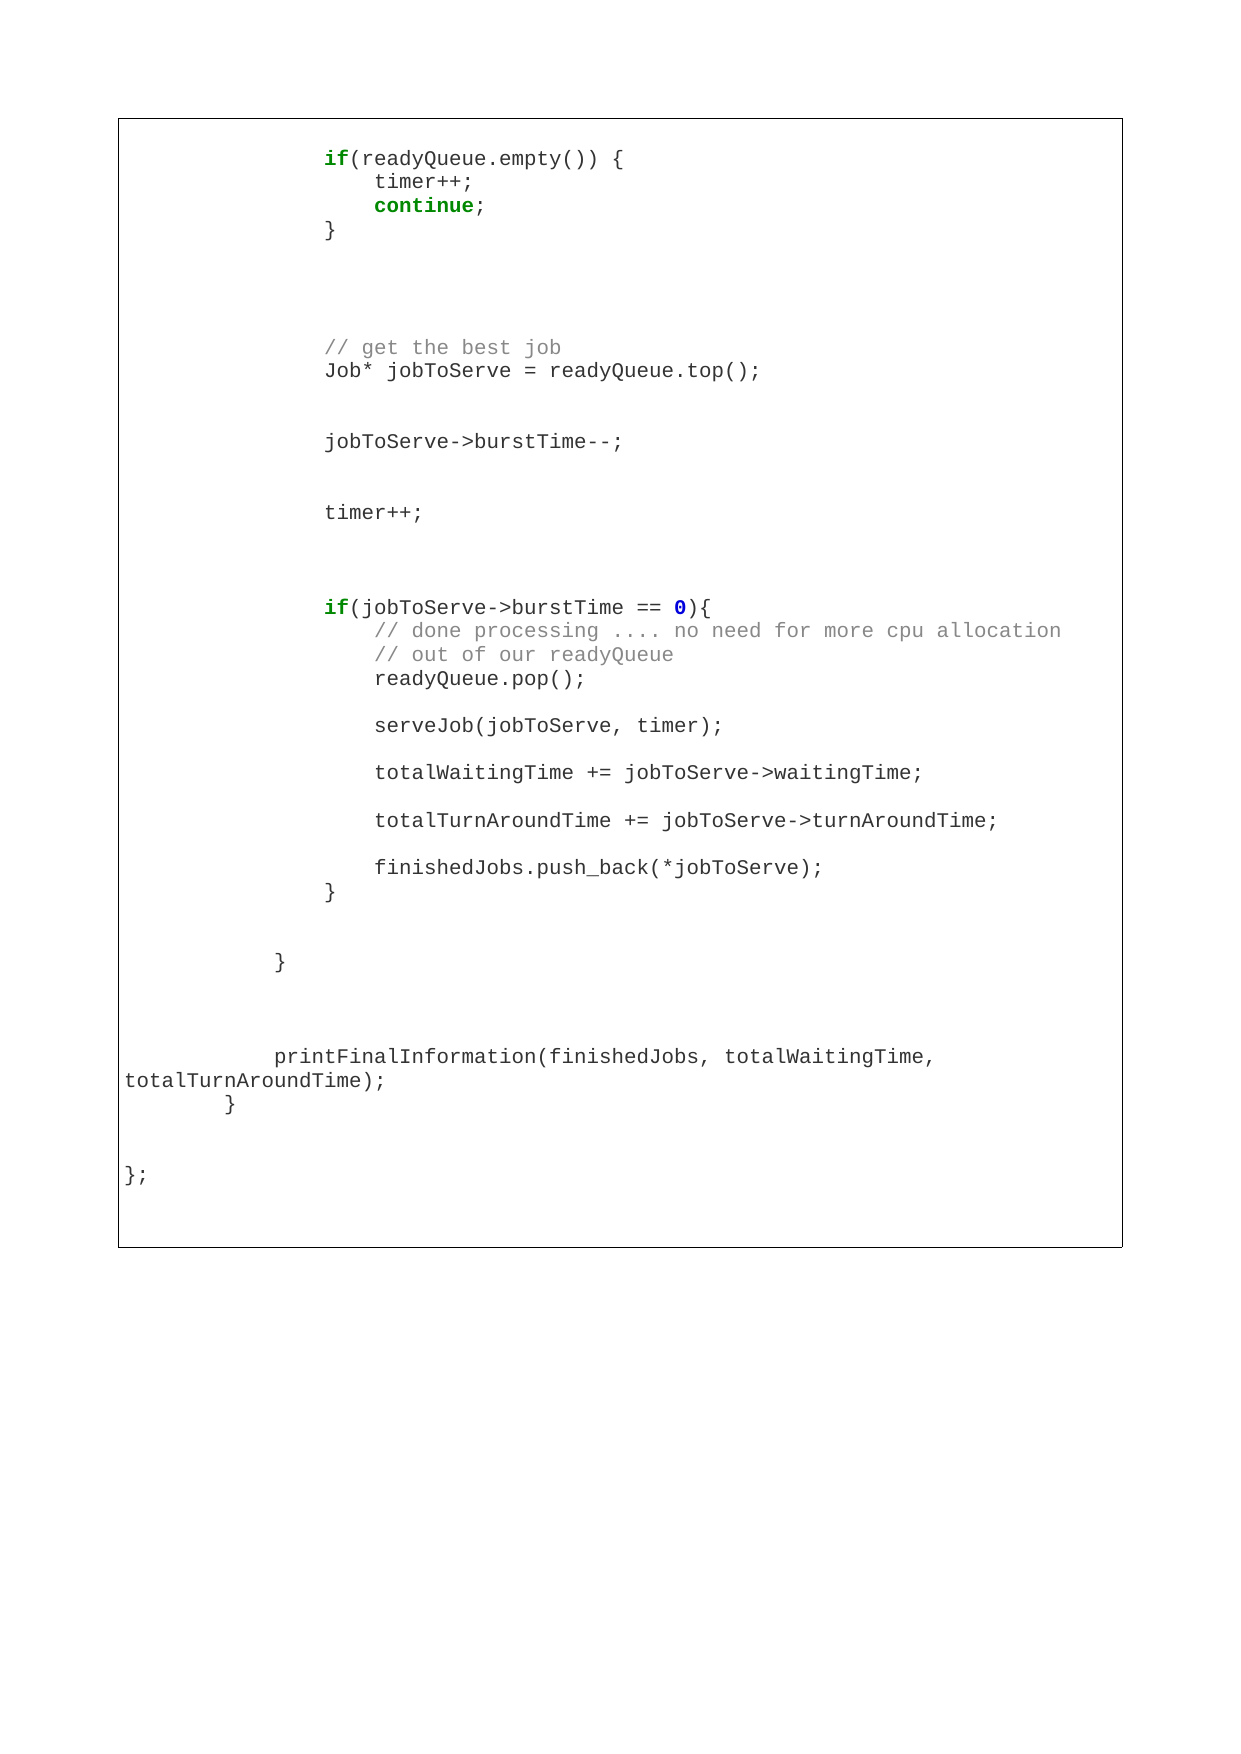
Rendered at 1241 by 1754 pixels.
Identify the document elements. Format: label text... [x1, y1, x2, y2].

table_header if(readyQueue.empty()) { timer++; continue; } // get the best job Job* jobToServe = readyQueue.top(); jobToServe->burstTime--; timer++; if(jobToServe->burstTime == 0){ // done processing .... no need for more cpu allocation // out of our readyQueue readyQueue.pop(); serveJob(jobToServe, timer); totalWaitingTime += jobToServe->waitingTime; totalTurnAroundTime += jobToServe->turnAroundTime; finishedJobs.push_back(*jobToServe); } } printFinalInformation(finishedJobs, totalWaitingTime, totalTurnAroundTime); } }; [119, 119, 1122, 1247]
